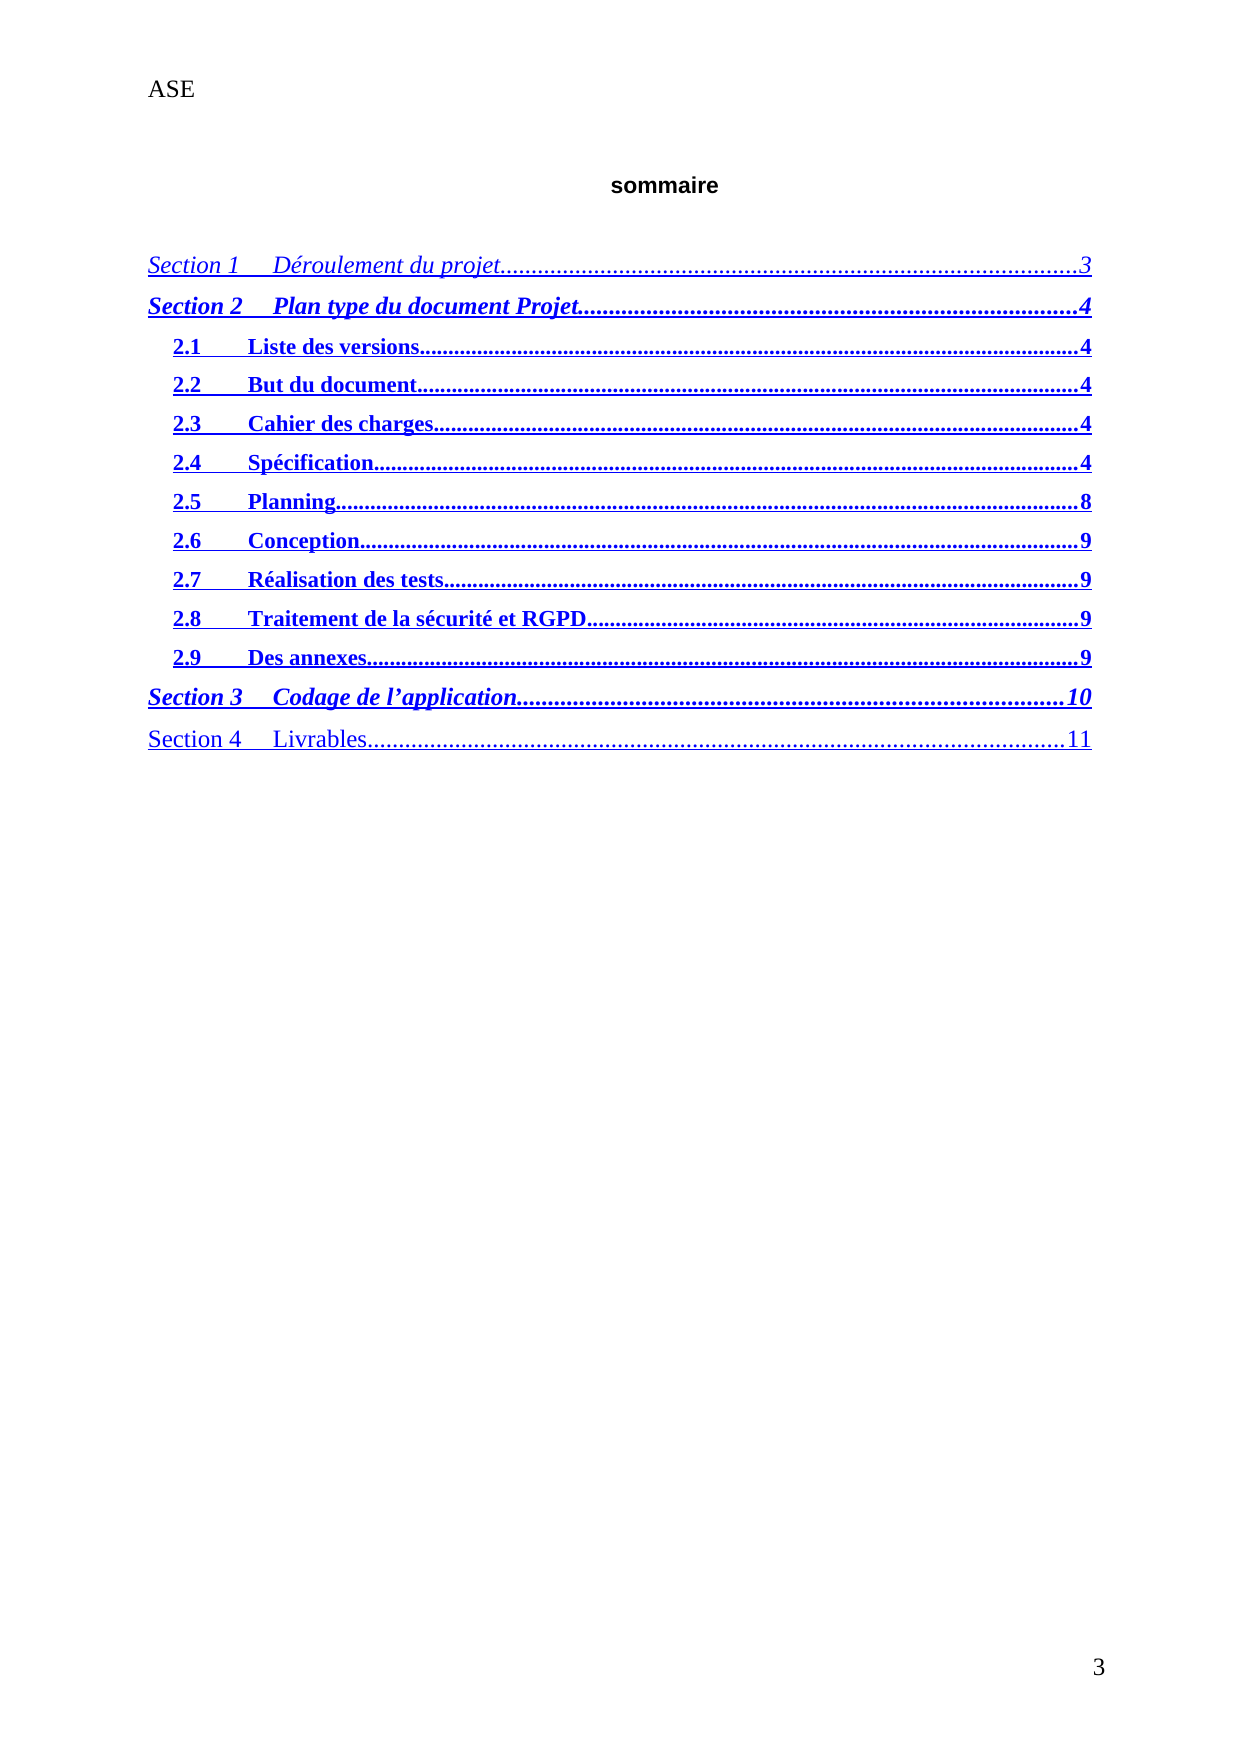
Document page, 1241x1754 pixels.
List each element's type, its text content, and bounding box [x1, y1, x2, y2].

text 2.7 Réalisation des tests 9 [173, 566, 1093, 592]
text 2.5 Planning 8 [173, 488, 1093, 514]
text 2.3 Cahier des charges 4 [173, 410, 1093, 437]
text sommaire [236, 172, 1093, 199]
text 2.4 Spécification 4 [173, 449, 1093, 476]
text 2.8 Traitement de la sécurité et RGPD 9 [173, 605, 1093, 631]
text Section 2 Plan type du document Projet 4 [148, 291, 1093, 320]
text Section 3 Codage de l’application 10 [148, 682, 1093, 711]
text Section 1 Déroulement du projet 3 [148, 250, 1093, 279]
text Section 4 Livrables 11 [148, 724, 1093, 752]
text 2.1 Liste des versions 4 [173, 333, 1093, 359]
text 2.2 But du document 4 [173, 372, 1093, 398]
text 2.6 Conception 9 [173, 527, 1093, 553]
text 2.9 Des annexes 9 [173, 643, 1093, 670]
